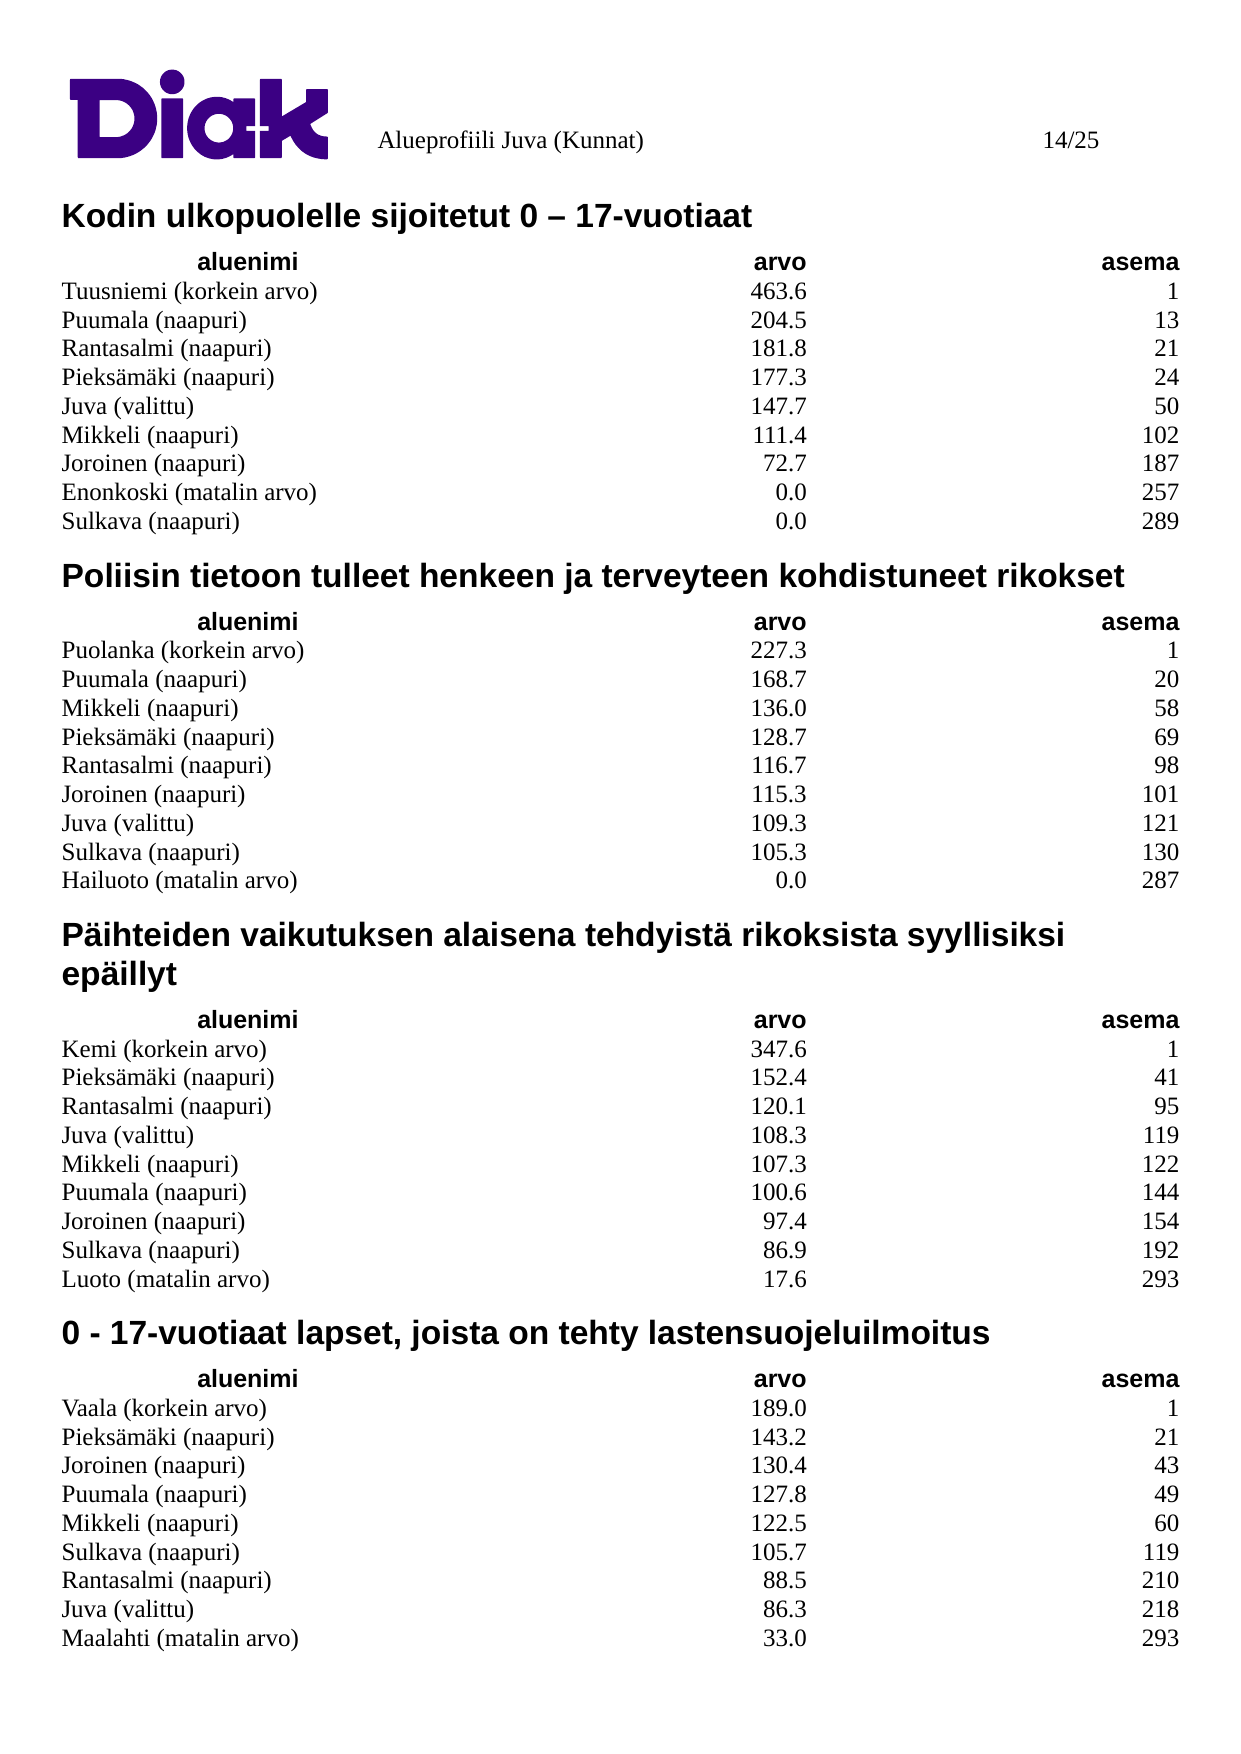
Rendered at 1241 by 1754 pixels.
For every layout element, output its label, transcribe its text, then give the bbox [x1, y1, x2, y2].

table_cell 102 [806, 420, 1179, 448]
table_cell 130 [806, 837, 1179, 866]
table_cell 105.3 [434, 837, 806, 866]
table_cell 119 [806, 1537, 1179, 1566]
table_cell 111.4 [434, 420, 806, 448]
table_cell Pieksämäki (naapuri) [61, 1422, 434, 1451]
table_cell 60 [806, 1508, 1179, 1537]
table_cell Maalahti (matalin arvo) [61, 1623, 434, 1652]
table_cell 128.7 [434, 722, 806, 751]
table_cell 293 [806, 1264, 1179, 1292]
table_cell 1 [806, 1393, 1179, 1422]
table_cell 109.3 [434, 808, 806, 837]
table_cell 58 [806, 693, 1179, 722]
table_cell 13 [806, 305, 1179, 333]
table_cell 210 [806, 1566, 1179, 1594]
table_cell Tuusniemi (korkein arvo) [61, 276, 434, 305]
table_cell 119 [806, 1120, 1179, 1149]
table_cell 33.0 [434, 1623, 806, 1652]
subtitle Päihteiden vaikutuksen alaisena tehdyistä rikoksista syyllisiksi epäillyt [61, 915, 1179, 992]
table_cell 1 [806, 1034, 1179, 1062]
table_cell Rantasalmi (naapuri) [61, 751, 434, 779]
table_cell 122 [806, 1149, 1179, 1177]
table_cell Puolanka (korkein arvo) [61, 636, 434, 664]
table_cell 17.6 [434, 1264, 806, 1292]
table_cell 21 [806, 334, 1179, 362]
table_header asema [806, 247, 1179, 276]
table_cell 108.3 [434, 1120, 806, 1149]
table_cell 192 [806, 1235, 1179, 1264]
table_cell 115.3 [434, 779, 806, 808]
table_cell Mikkeli (naapuri) [61, 420, 434, 448]
table_cell 0.0 [434, 506, 806, 535]
table_cell Mikkeli (naapuri) [61, 1508, 434, 1537]
table_header aluenimi [61, 607, 434, 636]
table_cell 69 [806, 722, 1179, 751]
table_header aluenimi [61, 1005, 434, 1034]
table_cell Sulkava (naapuri) [61, 837, 434, 866]
table_cell 463.6 [434, 276, 806, 305]
table_cell 100.6 [434, 1178, 806, 1206]
table_cell 98 [806, 751, 1179, 779]
table_cell 105.7 [434, 1537, 806, 1566]
table_cell Puumala (naapuri) [61, 1178, 434, 1206]
table_cell Juva (valittu) [61, 808, 434, 837]
table_cell Mikkeli (naapuri) [61, 1149, 434, 1177]
table_cell 227.3 [434, 636, 806, 664]
table_cell 127.8 [434, 1479, 806, 1508]
table_cell Pieksämäki (naapuri) [61, 1063, 434, 1091]
table_cell Joroinen (naapuri) [61, 1451, 434, 1479]
table_cell Rantasalmi (naapuri) [61, 334, 434, 362]
table_cell 50 [806, 391, 1179, 420]
table_cell 136.0 [434, 693, 806, 722]
table_header arvo [434, 247, 806, 276]
table_cell 116.7 [434, 751, 806, 779]
table_cell 289 [806, 506, 1179, 535]
table_cell 204.5 [434, 305, 806, 333]
table_cell Pieksämäki (naapuri) [61, 722, 434, 751]
table_cell 122.5 [434, 1508, 806, 1537]
table_cell 95 [806, 1091, 1179, 1120]
table_cell 293 [806, 1623, 1179, 1652]
table_cell 43 [806, 1451, 1179, 1479]
table_header arvo [434, 1005, 806, 1034]
table_cell 181.8 [434, 334, 806, 362]
table_cell Joroinen (naapuri) [61, 779, 434, 808]
table_cell 121 [806, 808, 1179, 837]
table_cell 1 [806, 636, 1179, 664]
table_cell 86.3 [434, 1594, 806, 1623]
table_cell 0.0 [434, 477, 806, 506]
table_cell Juva (valittu) [61, 1594, 434, 1623]
table_cell 147.7 [434, 391, 806, 420]
table_header aluenimi [61, 247, 434, 276]
table_header asema [806, 1364, 1179, 1393]
table_header aluenimi [61, 1364, 434, 1393]
table_cell 72.7 [434, 449, 806, 477]
table_header arvo [434, 1364, 806, 1393]
subtitle Kodin ulkopuolelle sijoitetut 0 – 17-vuotiaat [61, 196, 1179, 235]
table_cell 41 [806, 1063, 1179, 1091]
table_cell Mikkeli (naapuri) [61, 693, 434, 722]
table_cell 154 [806, 1206, 1179, 1235]
table_cell 1 [806, 276, 1179, 305]
table_cell Puumala (naapuri) [61, 1479, 434, 1508]
table_cell 177.3 [434, 362, 806, 391]
table_header asema [806, 1005, 1179, 1034]
table_cell 0.0 [434, 866, 806, 894]
table_cell Hailuoto (matalin arvo) [61, 866, 434, 894]
table_cell Pieksämäki (naapuri) [61, 362, 434, 391]
table_header asema [806, 607, 1179, 636]
table_cell Sulkava (naapuri) [61, 506, 434, 535]
table_cell Juva (valittu) [61, 391, 434, 420]
table_cell 257 [806, 477, 1179, 506]
table_cell Rantasalmi (naapuri) [61, 1566, 434, 1594]
table_cell Rantasalmi (naapuri) [61, 1091, 434, 1120]
table_cell 143.2 [434, 1422, 806, 1451]
table_cell Juva (valittu) [61, 1120, 434, 1149]
table_cell Joroinen (naapuri) [61, 449, 434, 477]
table_cell 189.0 [434, 1393, 806, 1422]
subtitle 0 - 17-vuotiaat lapset, joista on tehty lastensuojeluilmoitus [61, 1313, 1179, 1352]
table_cell Vaala (korkein arvo) [61, 1393, 434, 1422]
table_cell 86.9 [434, 1235, 806, 1264]
table_cell Kemi (korkein arvo) [61, 1034, 434, 1062]
table_cell 24 [806, 362, 1179, 391]
table_cell 152.4 [434, 1063, 806, 1091]
table_cell 49 [806, 1479, 1179, 1508]
table_cell 101 [806, 779, 1179, 808]
table_header arvo [434, 607, 806, 636]
table_cell 168.7 [434, 664, 806, 693]
table_cell Puumala (naapuri) [61, 664, 434, 693]
table_cell 20 [806, 664, 1179, 693]
table_cell 218 [806, 1594, 1179, 1623]
subtitle Poliisin tietoon tulleet henkeen ja terveyteen kohdistuneet rikokset [61, 556, 1179, 594]
table_cell 88.5 [434, 1566, 806, 1594]
table_cell Sulkava (naapuri) [61, 1235, 434, 1264]
table_cell Luoto (matalin arvo) [61, 1264, 434, 1292]
table_cell Puumala (naapuri) [61, 305, 434, 333]
table_cell 187 [806, 449, 1179, 477]
table_cell 21 [806, 1422, 1179, 1451]
table_cell 107.3 [434, 1149, 806, 1177]
table_cell Joroinen (naapuri) [61, 1206, 434, 1235]
table_cell 144 [806, 1178, 1179, 1206]
table_cell 347.6 [434, 1034, 806, 1062]
table_cell 130.4 [434, 1451, 806, 1479]
table_cell Sulkava (naapuri) [61, 1537, 434, 1566]
table_cell 287 [806, 866, 1179, 894]
table_cell 97.4 [434, 1206, 806, 1235]
table_cell 120.1 [434, 1091, 806, 1120]
table_cell Enonkoski (matalin arvo) [61, 477, 434, 506]
